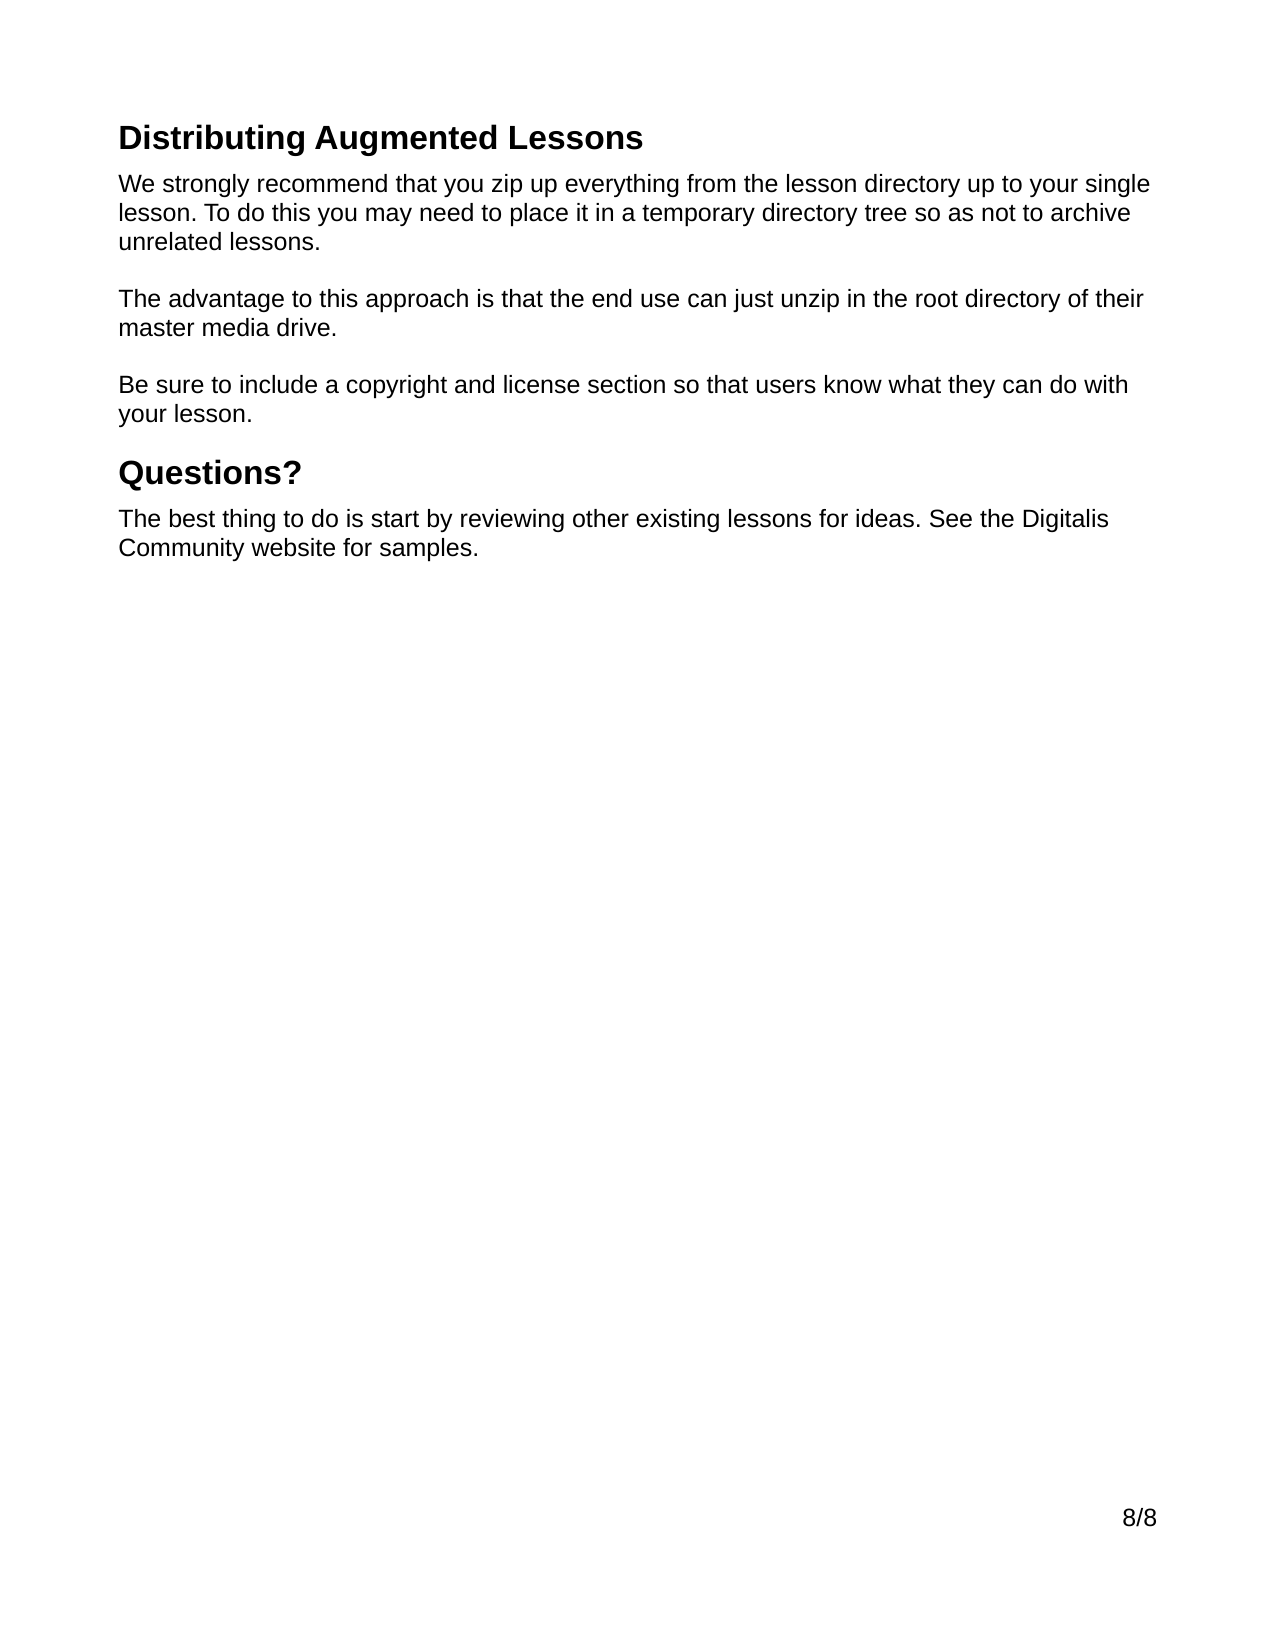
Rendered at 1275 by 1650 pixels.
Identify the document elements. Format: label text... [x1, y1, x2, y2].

subtitle Questions? [118, 453, 1157, 492]
text Be sure to include a copyright and license section so that users know what they can do with your lesson. [118, 371, 1157, 428]
text The advantage to this approach is that the end use can just unzip in the root directory of their master media drive. [118, 284, 1157, 342]
subtitle Distributing Augmented Lessons [118, 118, 1157, 157]
text The best thing to do is start by reviewing other existing lessons for ideas. See the Digitalis Community website for samples. [118, 504, 1157, 562]
text We strongly recommend that you zip up everything from the lesson directory up to your single lesson. To do this you may need to place it in a temporary directory tree so as not to archive unrelated lessons. [118, 169, 1157, 256]
